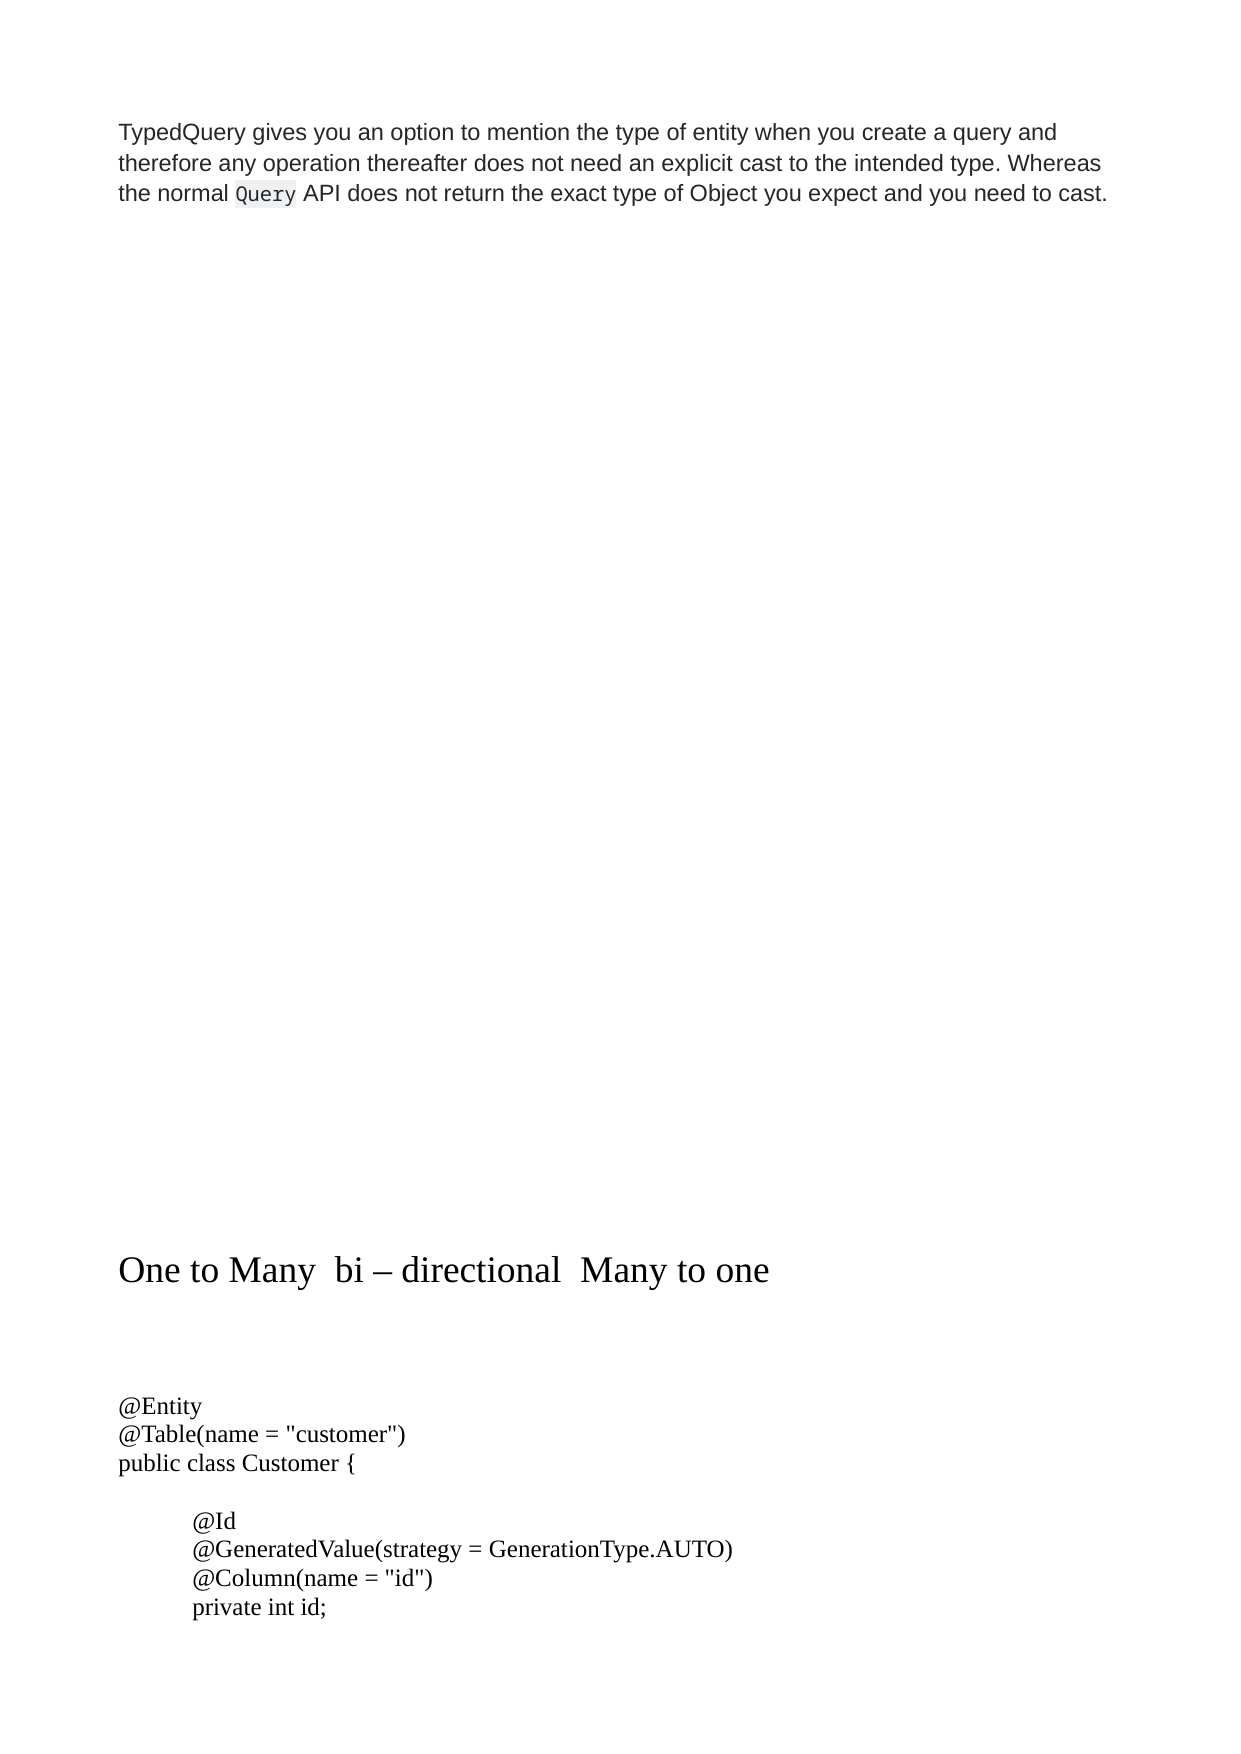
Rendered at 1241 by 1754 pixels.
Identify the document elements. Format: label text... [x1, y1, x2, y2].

text @Column(name = "id") [118, 1563, 1122, 1592]
text @Table(name = "customer") [118, 1419, 1122, 1448]
text @Entity [118, 1391, 1122, 1419]
text private int id; [118, 1592, 1122, 1621]
text TypedQuery gives you an option to mention the type of entity when you create a query and therefore any operation thereafter does not need an explicit cast to the intended type. Whereas the normal Query API does not return the exact type of Object you expect and you need to cast. [118, 118, 1122, 208]
text public class Customer { [118, 1448, 1122, 1477]
text @Id [118, 1506, 1122, 1534]
text @GeneratedValue(strategy = GenerationType.AUTO) [118, 1534, 1122, 1563]
text One to Many bi – directional Many to one [118, 1247, 1122, 1290]
